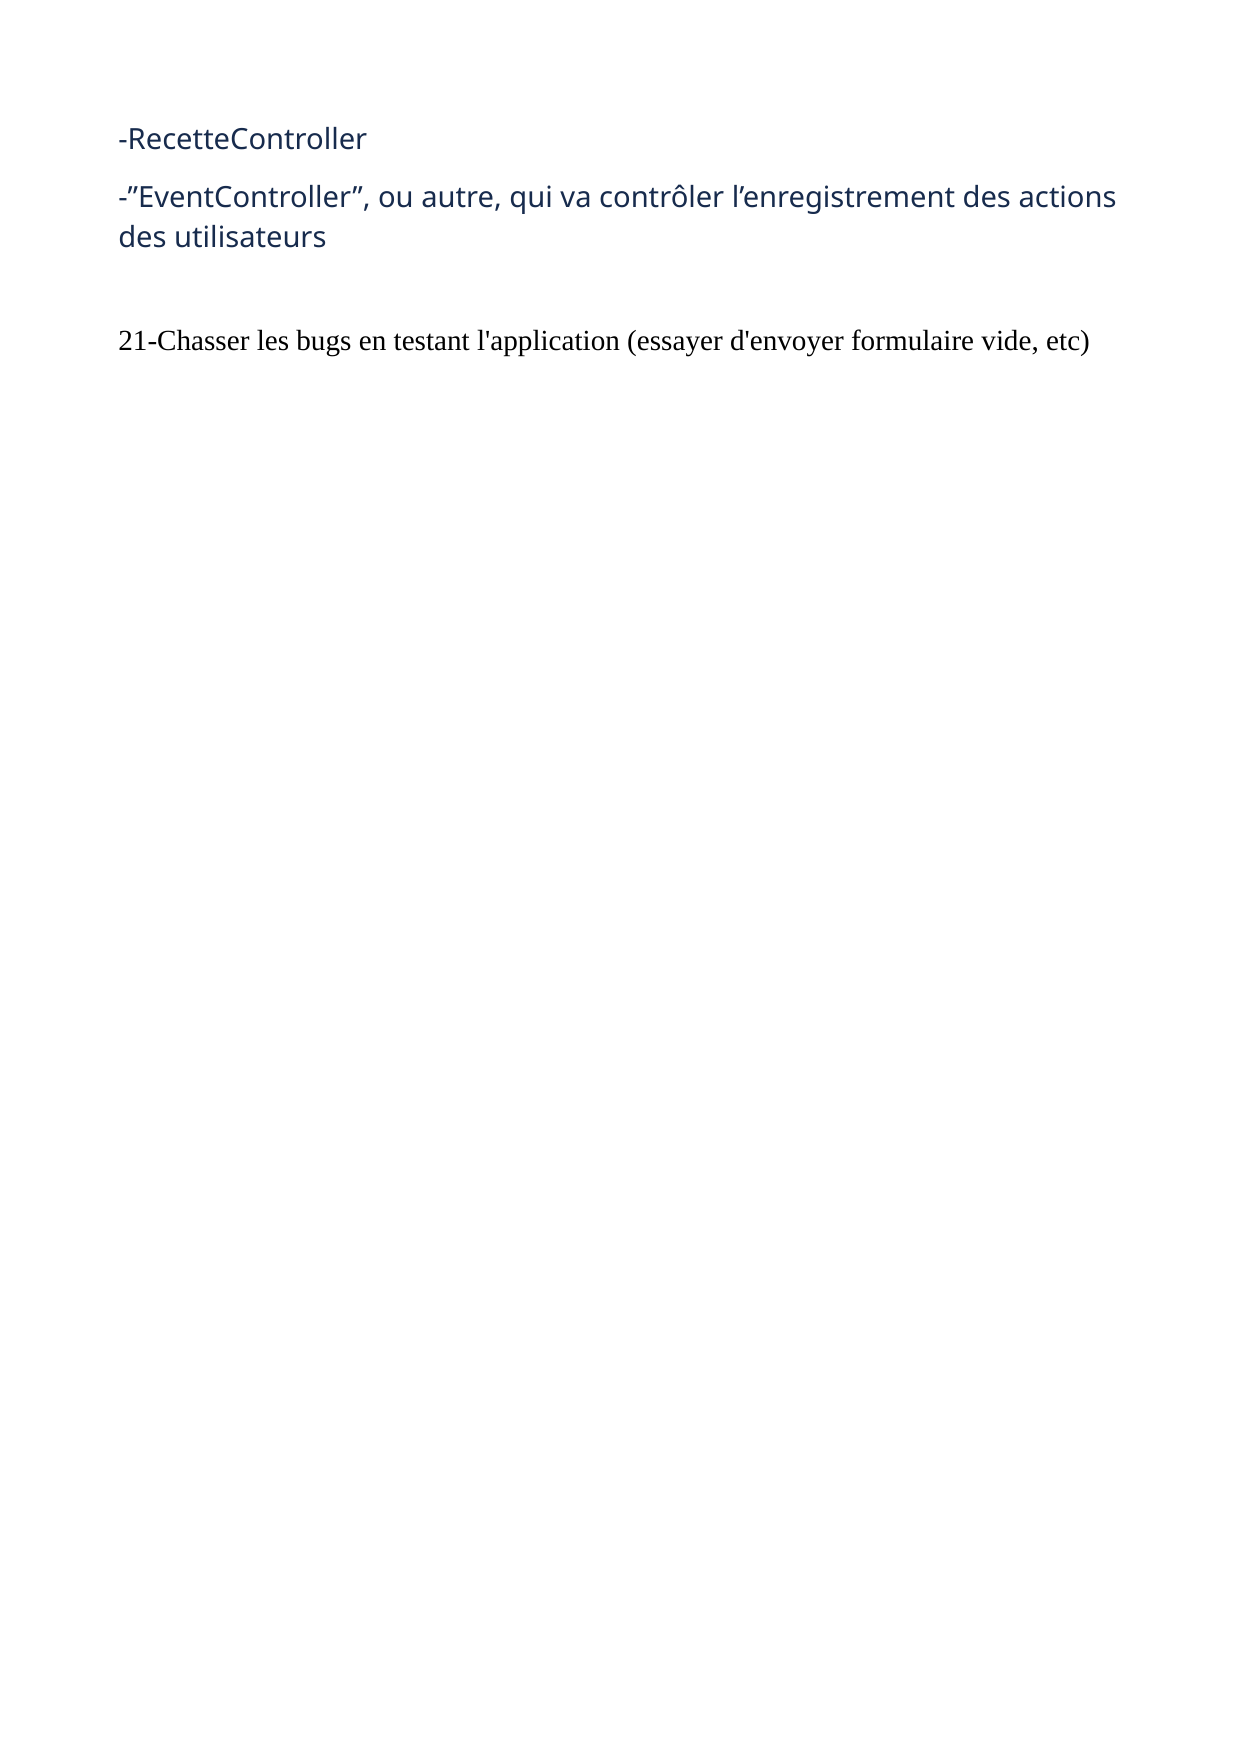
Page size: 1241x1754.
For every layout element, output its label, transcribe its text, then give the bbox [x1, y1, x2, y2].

text 21-Chasser les bugs en testant l'application (essayer d'envoyer formulaire vide, etc) [118, 323, 1122, 357]
text -RecetteController [118, 118, 1122, 158]
text -”EventController”, ou autre, qui va contrôler l’enregistrement des actions des utilisateurs [118, 177, 1122, 256]
